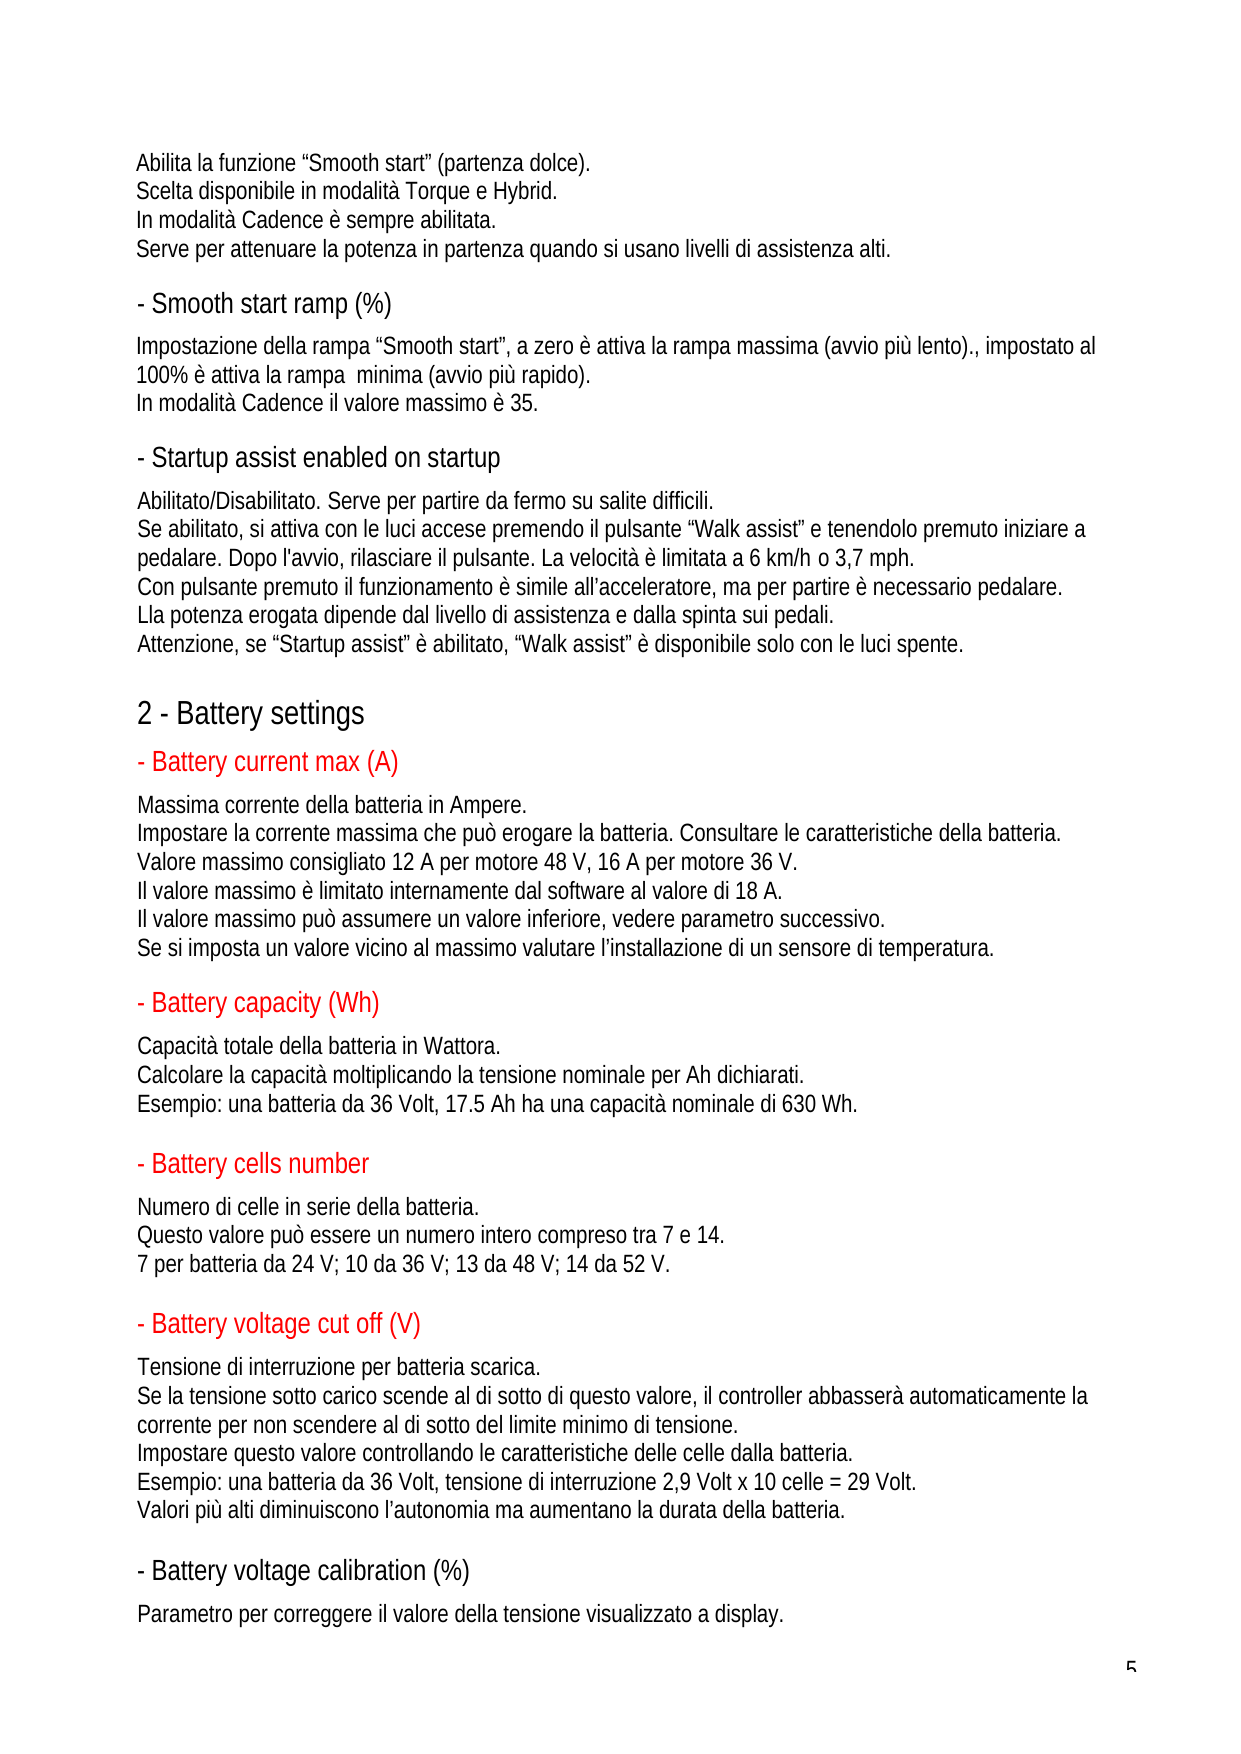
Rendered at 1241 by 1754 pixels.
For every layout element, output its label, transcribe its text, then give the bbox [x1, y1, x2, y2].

text Se abilitato, si attiva con le luci accese premendo il pulsante “Walk assist” e tenendolo premuto iniziare a pedalare. Dopo l'avvio, rilasciare il pulsante. La velocità è limitata a 6 km/h o 3,7 mph. Con pulsante premuto il funzionamento è simile all’acceleratore, ma per partire è necessario pedalare. [137, 514, 1122, 600]
subtitle In modalità Cadence il valore massimo è 35. [136, 388, 1122, 417]
text Massima corrente della batteria in Ampere. [137, 790, 1122, 818]
text Abilitato/Disabilitato. Serve per partire da fermo su salite difficili. [137, 486, 1122, 514]
subtitle 2 - Battery settings [137, 693, 1122, 731]
text Esempio: una batteria da 36 Volt, 17.5 Ah ha una capacità nominale di 630 Wh. [137, 1088, 1122, 1117]
text Tensione di interruzione per batteria scarica. [137, 1352, 1122, 1381]
text - Battery voltage calibration (%) [137, 1553, 1122, 1586]
subtitle Impostazione della rampa “Smooth start”, a zero è attiva la rampa massima (avvio più lento)., impostato al 100% è attiva la rampa minima (avvio più rapido). [136, 331, 1122, 388]
subtitle In modalità Cadence è sempre abilitata. [136, 205, 1122, 233]
subtitle Scelta disponibile in modalità Torque e Hybrid. [136, 176, 1122, 205]
subtitle Attenzione, se “Startup assist” è abilitato, “Walk assist” è disponibile solo con le luci spente. [137, 629, 1122, 658]
subtitle Abilita la funzione “Smooth start” (partenza dolce). [136, 148, 1122, 176]
text - Startup assist enabled on startup [137, 441, 1122, 474]
text Numero di celle in serie della batteria. [137, 1192, 1122, 1220]
text Valore massimo consigliato 12 A per motore 48 V, 16 A per motore 36 V. [137, 847, 1122, 876]
text Se si imposta un valore vicino al massimo valutare l’installazione di un sensore di temperatura. [137, 933, 1122, 962]
text - Battery cells number [137, 1146, 1122, 1179]
text Valori più alti diminuiscono l’autonomia ma aumentano la durata della batteria. [137, 1496, 1122, 1524]
text - Smooth start ramp (%) [137, 286, 1122, 319]
text Parametro per correggere il valore della tensione visualizzato a display. [137, 1599, 1122, 1627]
text Se la tensione sotto carico scende al di sotto di questo valore, il controller abbasserà automaticamente la corrente per non scendere al di sotto del limite minimo di tensione. [137, 1381, 1122, 1438]
text Calcolare la capacità moltiplicando la tensione nominale per Ah dichiarati. [137, 1060, 1122, 1088]
text - Battery capacity (Wh) [137, 985, 1122, 1019]
text Impostare questo valore controllando le caratteristiche delle celle dalla batteria. [137, 1438, 1122, 1467]
text Questo valore può essere un numero intero compreso tra 7 e 14. [137, 1220, 1122, 1249]
text - Battery voltage cut off (V) [137, 1306, 1122, 1340]
text - Battery current max (A) [137, 744, 1122, 777]
text Lla potenza erogata dipende dal livello di assistenza e dalla spinta sui pedali. [137, 600, 1122, 629]
text 7 per batteria da 24 V; 10 da 36 V; 13 da 48 V; 14 da 52 V. [137, 1249, 1122, 1278]
text Il valore massimo può assumere un valore inferiore, vedere parametro successivo. [137, 904, 1122, 933]
subtitle Serve per attenuare la potenza in partenza quando si usano livelli di assistenza alti. [136, 233, 1122, 262]
text Capacità totale della batteria in Wattora. [137, 1031, 1122, 1060]
text Il valore massimo è limitato internamente dal software al valore di 18 A. [137, 876, 1122, 904]
text Esempio: una batteria da 36 Volt, tensione di interruzione 2,9 Volt x 10 celle = 29 Volt. [137, 1467, 1122, 1496]
text Impostare la corrente massima che può erogare la batteria. Consultare le caratteristiche della batteria. [137, 818, 1122, 847]
